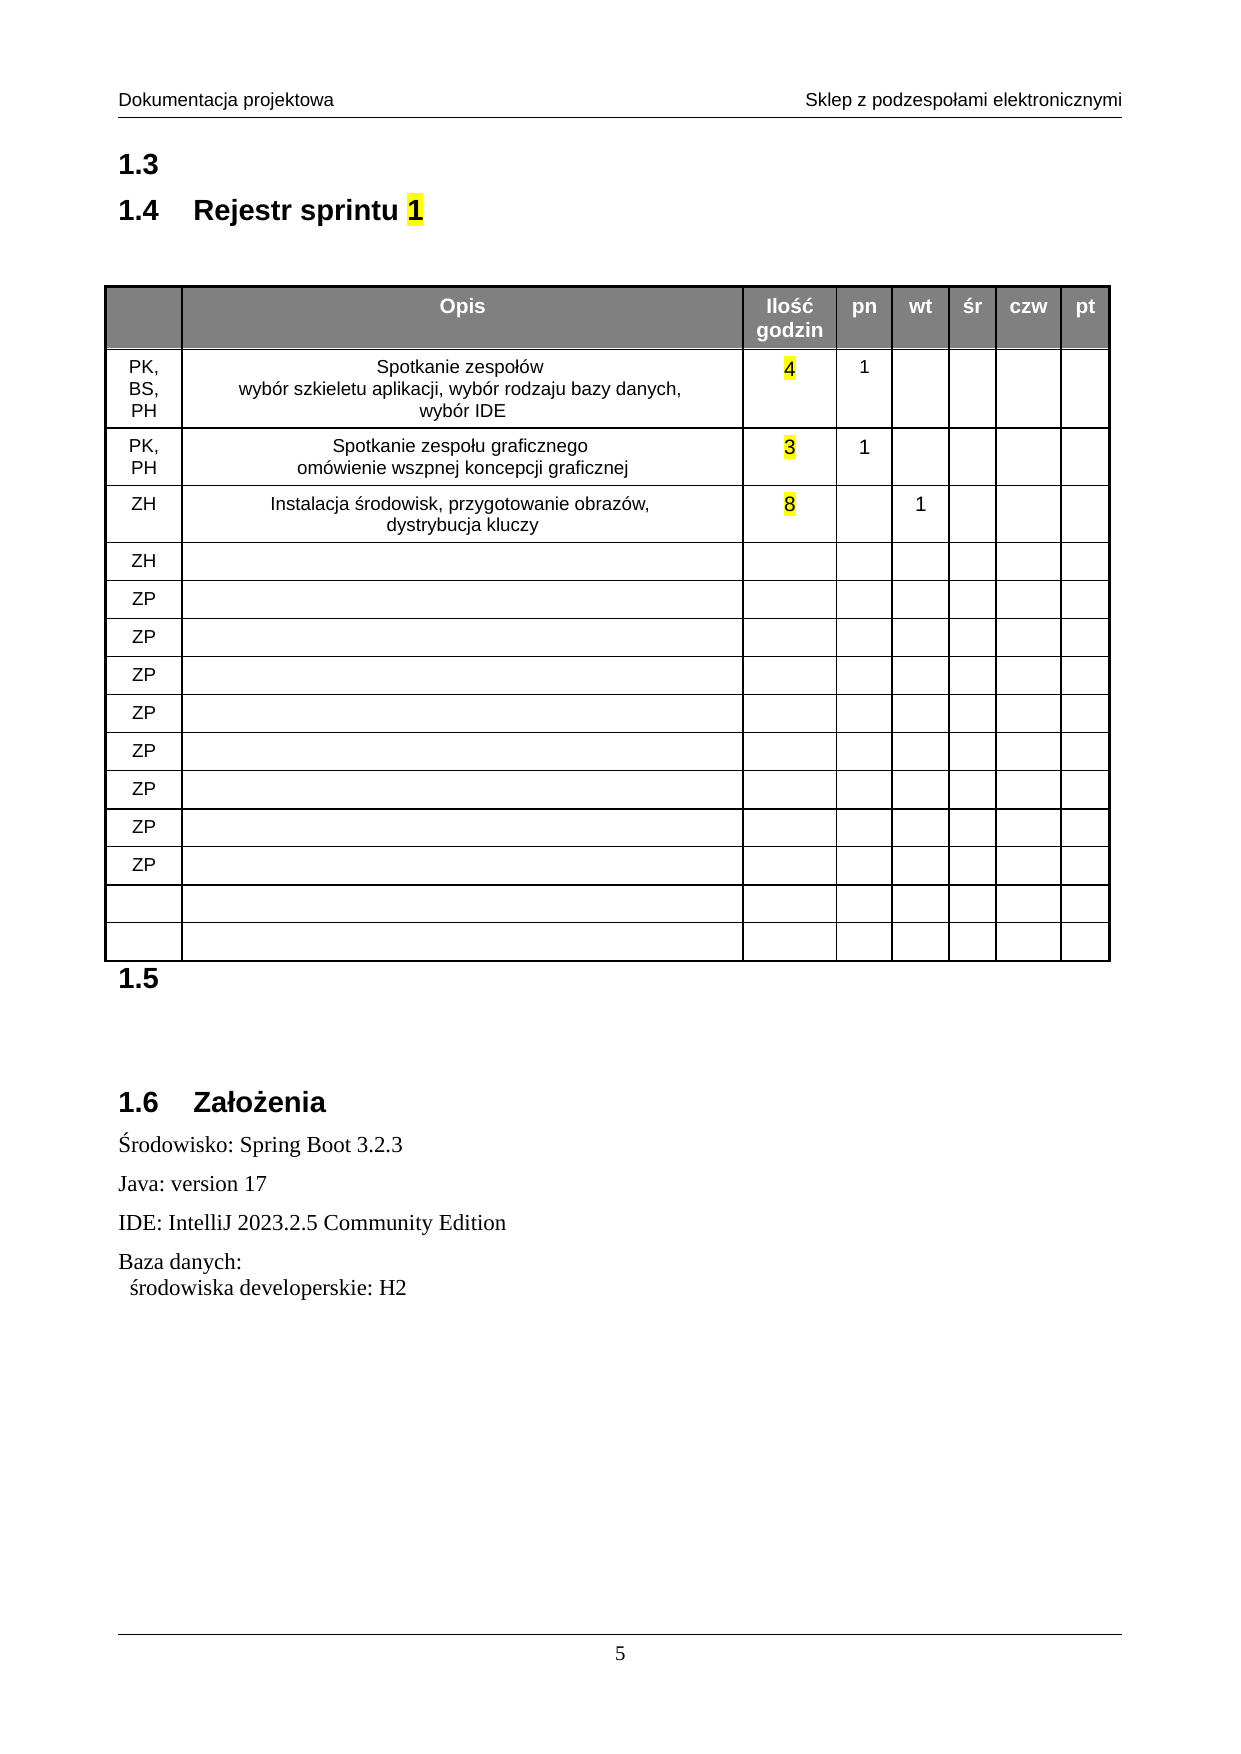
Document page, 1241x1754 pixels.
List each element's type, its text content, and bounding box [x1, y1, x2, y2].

table_cell [183, 847, 742, 884]
table_cell [1062, 429, 1108, 484]
subtitle Założenia [118, 1085, 1122, 1119]
table_cell ZP [107, 733, 181, 770]
table_cell [997, 543, 1060, 580]
table_cell [183, 581, 742, 618]
table_cell [1062, 543, 1108, 580]
table_cell [744, 810, 836, 846]
table_cell ZP [107, 810, 181, 846]
table_cell [837, 695, 891, 732]
table_cell [744, 847, 836, 884]
table_cell [1062, 923, 1108, 960]
table_cell [837, 886, 891, 922]
table_cell [997, 886, 1060, 922]
table_cell [893, 733, 948, 770]
table_cell [997, 657, 1060, 694]
table_cell [183, 923, 742, 960]
table_cell [893, 543, 948, 580]
table_cell [950, 657, 995, 694]
table_cell ZH [107, 486, 181, 542]
table_cell [1062, 810, 1108, 846]
table_cell [997, 771, 1060, 808]
table_cell [837, 619, 891, 656]
table_cell [1062, 581, 1108, 618]
table_cell 8 [744, 486, 836, 542]
table_cell [893, 350, 948, 427]
table_cell Instalacja środowisk, przygotowanie obrazów, dystrybucja kluczy [183, 486, 742, 542]
table_cell [837, 543, 891, 580]
table_cell [183, 657, 742, 694]
table_cell ZH [107, 543, 181, 580]
table_cell [1062, 695, 1108, 732]
table_cell 4 [744, 350, 836, 427]
table_cell [950, 350, 995, 427]
table_cell [997, 581, 1060, 618]
table_cell [997, 810, 1060, 846]
table_cell [950, 886, 995, 922]
table_cell [997, 429, 1060, 484]
table_cell [837, 847, 891, 884]
table_header czw [997, 288, 1060, 348]
table_cell ZP [107, 771, 181, 808]
text Baza danych: środowiska developerskie: H2 [118, 1248, 1122, 1301]
table_cell Spotkanie zespołu graficznego omówienie wszpnej koncepcji graficznej [183, 429, 742, 484]
table_cell [997, 350, 1060, 427]
table_cell [950, 619, 995, 656]
table_cell [893, 771, 948, 808]
table_cell [950, 847, 995, 884]
table_cell [950, 810, 995, 846]
table_cell [183, 810, 742, 846]
table_cell [1062, 847, 1108, 884]
table_cell [837, 923, 891, 960]
table_cell 1 [893, 486, 948, 542]
text Środowisko: Spring Boot 3.2.3 [118, 1131, 1122, 1158]
table_cell [837, 810, 891, 846]
table_cell [744, 619, 836, 656]
table_header śr [950, 288, 995, 348]
table_cell [837, 771, 891, 808]
text IDE: IntelliJ 2023.2.5 Community Edition [118, 1209, 1122, 1235]
table_cell [950, 733, 995, 770]
table_cell [183, 771, 742, 808]
table_cell [1062, 486, 1108, 542]
table_cell [183, 733, 742, 770]
table_cell [950, 695, 995, 732]
table_cell [183, 886, 742, 922]
table_cell [893, 886, 948, 922]
table_cell [997, 733, 1060, 770]
table_cell [837, 733, 891, 770]
table_cell [893, 847, 948, 884]
table_cell [1062, 733, 1108, 770]
table_cell [837, 486, 891, 542]
table_cell [997, 923, 1060, 960]
table_cell Spotkanie zespołów wybór szkieletu aplikacji, wybór rodzaju bazy danych, wybór IDE [183, 350, 742, 427]
table_cell ZP [107, 657, 181, 694]
table_cell [744, 733, 836, 770]
table_cell [744, 886, 836, 922]
table_cell [893, 810, 948, 846]
table_header pn [837, 288, 891, 348]
table_cell [744, 923, 836, 960]
table_cell [997, 695, 1060, 732]
table_cell [1062, 771, 1108, 808]
table_cell [744, 771, 836, 808]
table_header wt [893, 288, 948, 348]
table_cell [744, 581, 836, 618]
table_cell [950, 771, 995, 808]
table_cell [893, 619, 948, 656]
table_cell [744, 695, 836, 732]
table_header pt [1062, 288, 1108, 348]
text Java: version 17 [118, 1170, 1122, 1196]
table_cell [997, 619, 1060, 656]
table_cell [893, 923, 948, 960]
table_header Opis [183, 288, 742, 348]
table_cell ZP [107, 695, 181, 732]
table_cell [950, 486, 995, 542]
table_cell 3 [744, 429, 836, 484]
table_cell [837, 581, 891, 618]
table_header [107, 288, 181, 348]
table_cell [183, 619, 742, 656]
table_cell [950, 543, 995, 580]
table_cell [893, 695, 948, 732]
table_cell [744, 543, 836, 580]
table_cell [837, 657, 891, 694]
table_cell [893, 657, 948, 694]
table_cell ZP [107, 847, 181, 884]
table_cell [183, 543, 742, 580]
table_cell [893, 429, 948, 484]
table_header Ilość godzin [744, 288, 836, 348]
table_cell 1 [837, 350, 891, 427]
table_cell [893, 581, 948, 618]
table_cell [107, 923, 181, 960]
table_cell [1062, 350, 1108, 427]
subtitle Rejestr sprintu 1 [118, 193, 1122, 226]
table_cell 1 [837, 429, 891, 484]
table_cell PK, PH [107, 429, 181, 484]
table_cell [1062, 886, 1108, 922]
table_cell [950, 429, 995, 484]
table_cell [950, 581, 995, 618]
table_cell ZP [107, 619, 181, 656]
table_cell [744, 657, 836, 694]
table_cell [950, 923, 995, 960]
table_cell [1062, 619, 1108, 656]
table_cell [183, 695, 742, 732]
table_cell [997, 486, 1060, 542]
table_cell [997, 847, 1060, 884]
table_cell [1062, 657, 1108, 694]
table_cell ZP [107, 581, 181, 618]
table_cell PK, BS, PH [107, 350, 181, 427]
table_cell [107, 886, 181, 922]
